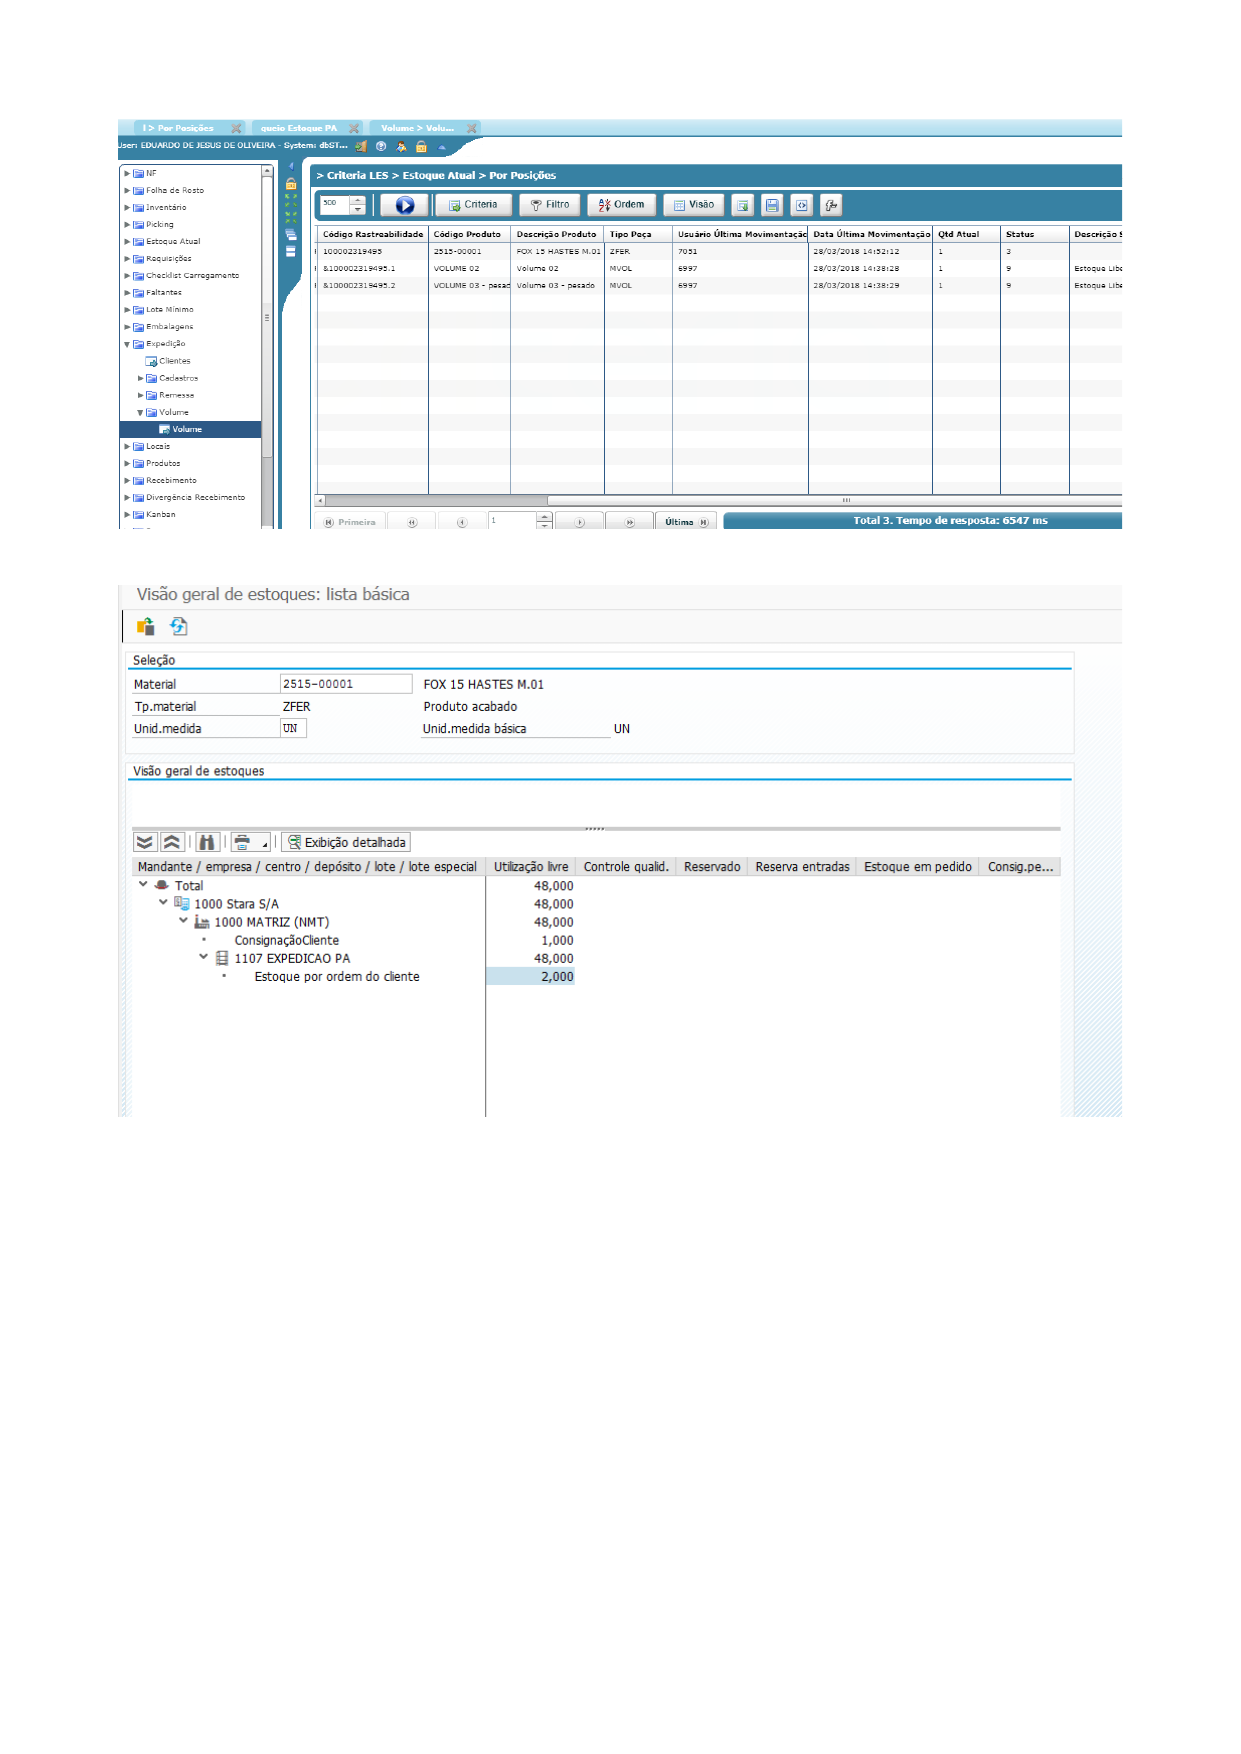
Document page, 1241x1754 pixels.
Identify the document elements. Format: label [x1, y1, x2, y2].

picture [118, 118, 1123, 529]
picture [118, 585, 1123, 1117]
